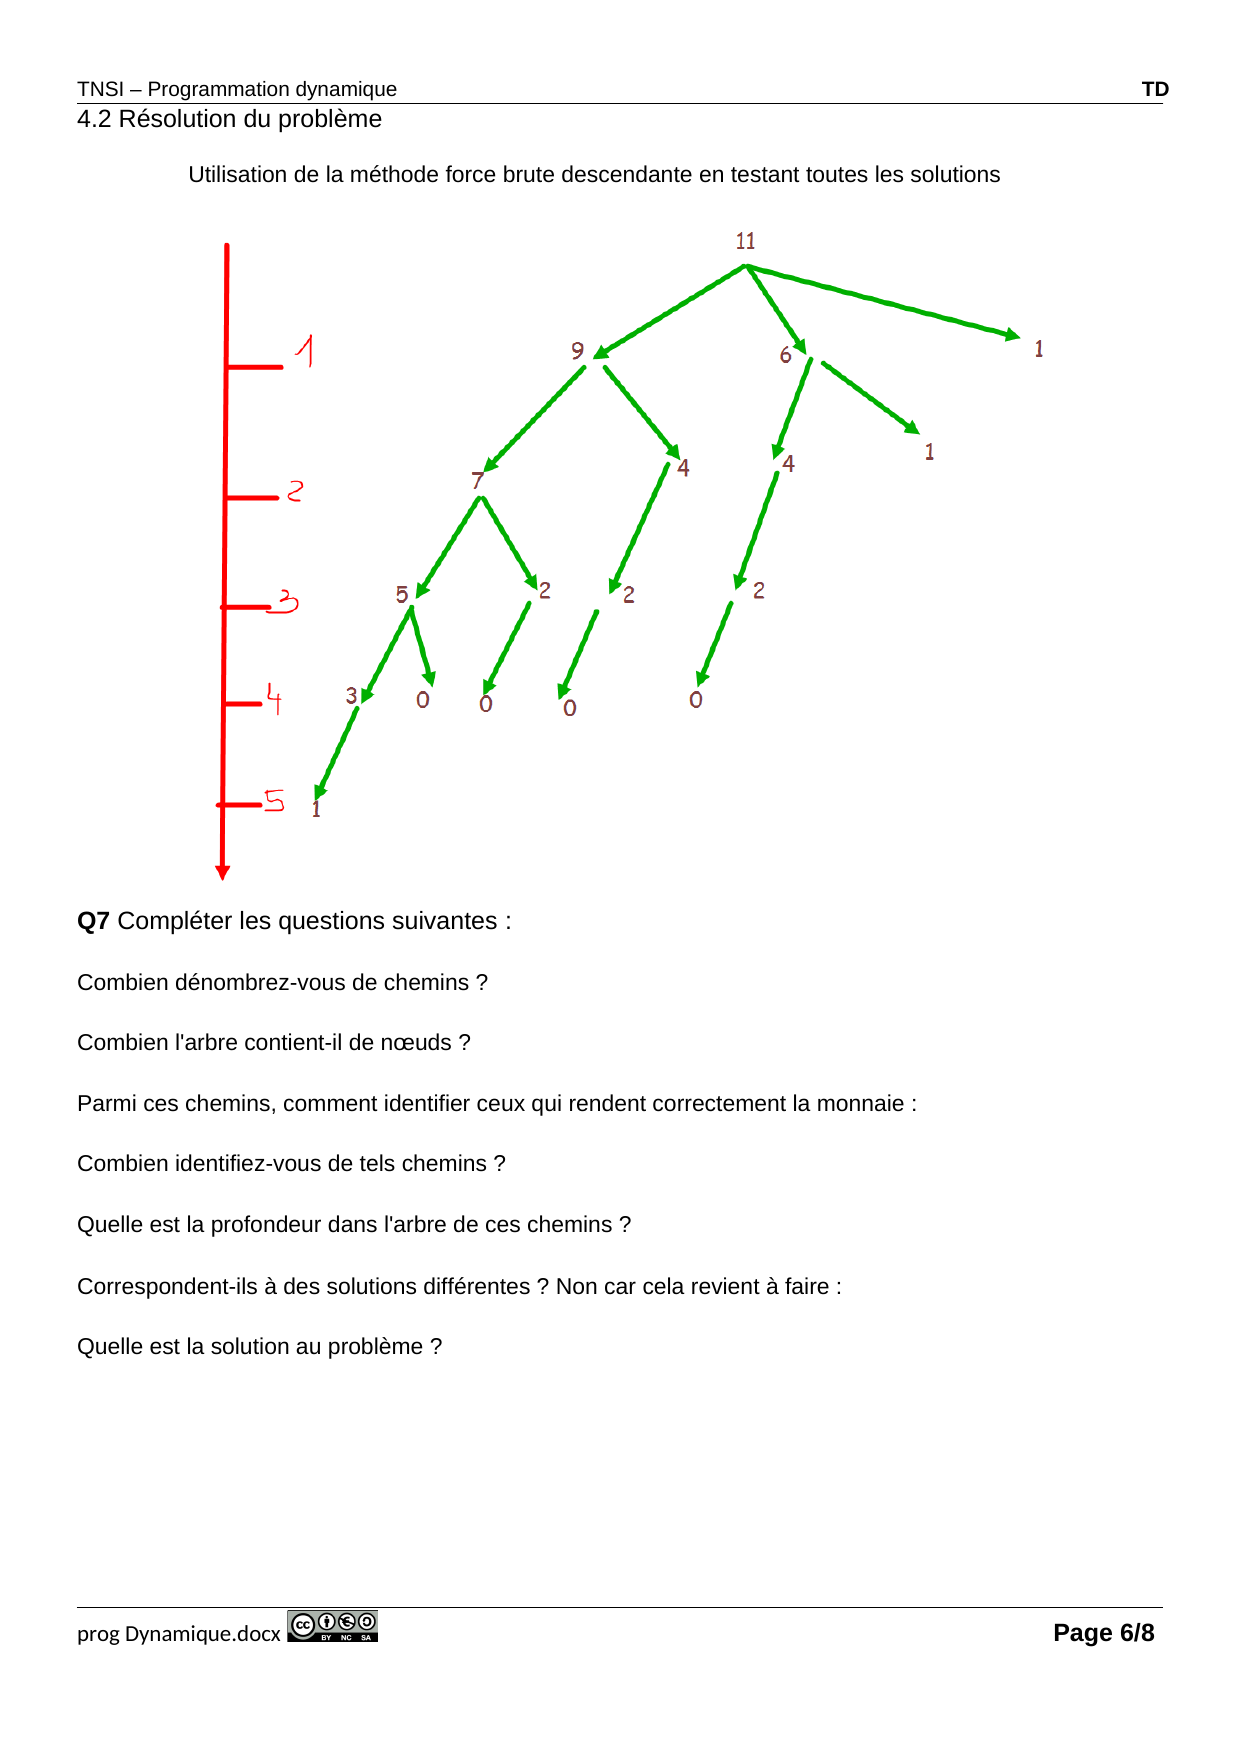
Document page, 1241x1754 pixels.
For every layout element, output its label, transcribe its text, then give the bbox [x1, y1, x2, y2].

list Utilisation de la méthode force brute descendante en testant toutes les solutions [188, 161, 1163, 188]
text Quelle est la profondeur dans l'arbre de ces chemins ? [77, 1211, 1163, 1237]
text Parmi ces chemins, comment identifier ceux qui rendent correctement la monnaie : [77, 1090, 1163, 1116]
picture [188, 221, 1063, 902]
text Quelle est la solution au problème ? [77, 1333, 1163, 1360]
text 4.2 Résolution du problème [77, 104, 1163, 133]
picture [287, 1610, 378, 1642]
text Combien identifiez-vous de tels chemins ? [77, 1150, 1163, 1176]
text Combien l'arbre contient-il de nœuds ? [77, 1029, 1163, 1056]
text Combien dénombrez-vous de chemins ? [77, 969, 1163, 995]
text Q7 Compléter les questions suivantes : [77, 906, 1163, 934]
text Correspondent-ils à des solutions différentes ? Non car cela revient à faire : [77, 1273, 1163, 1299]
